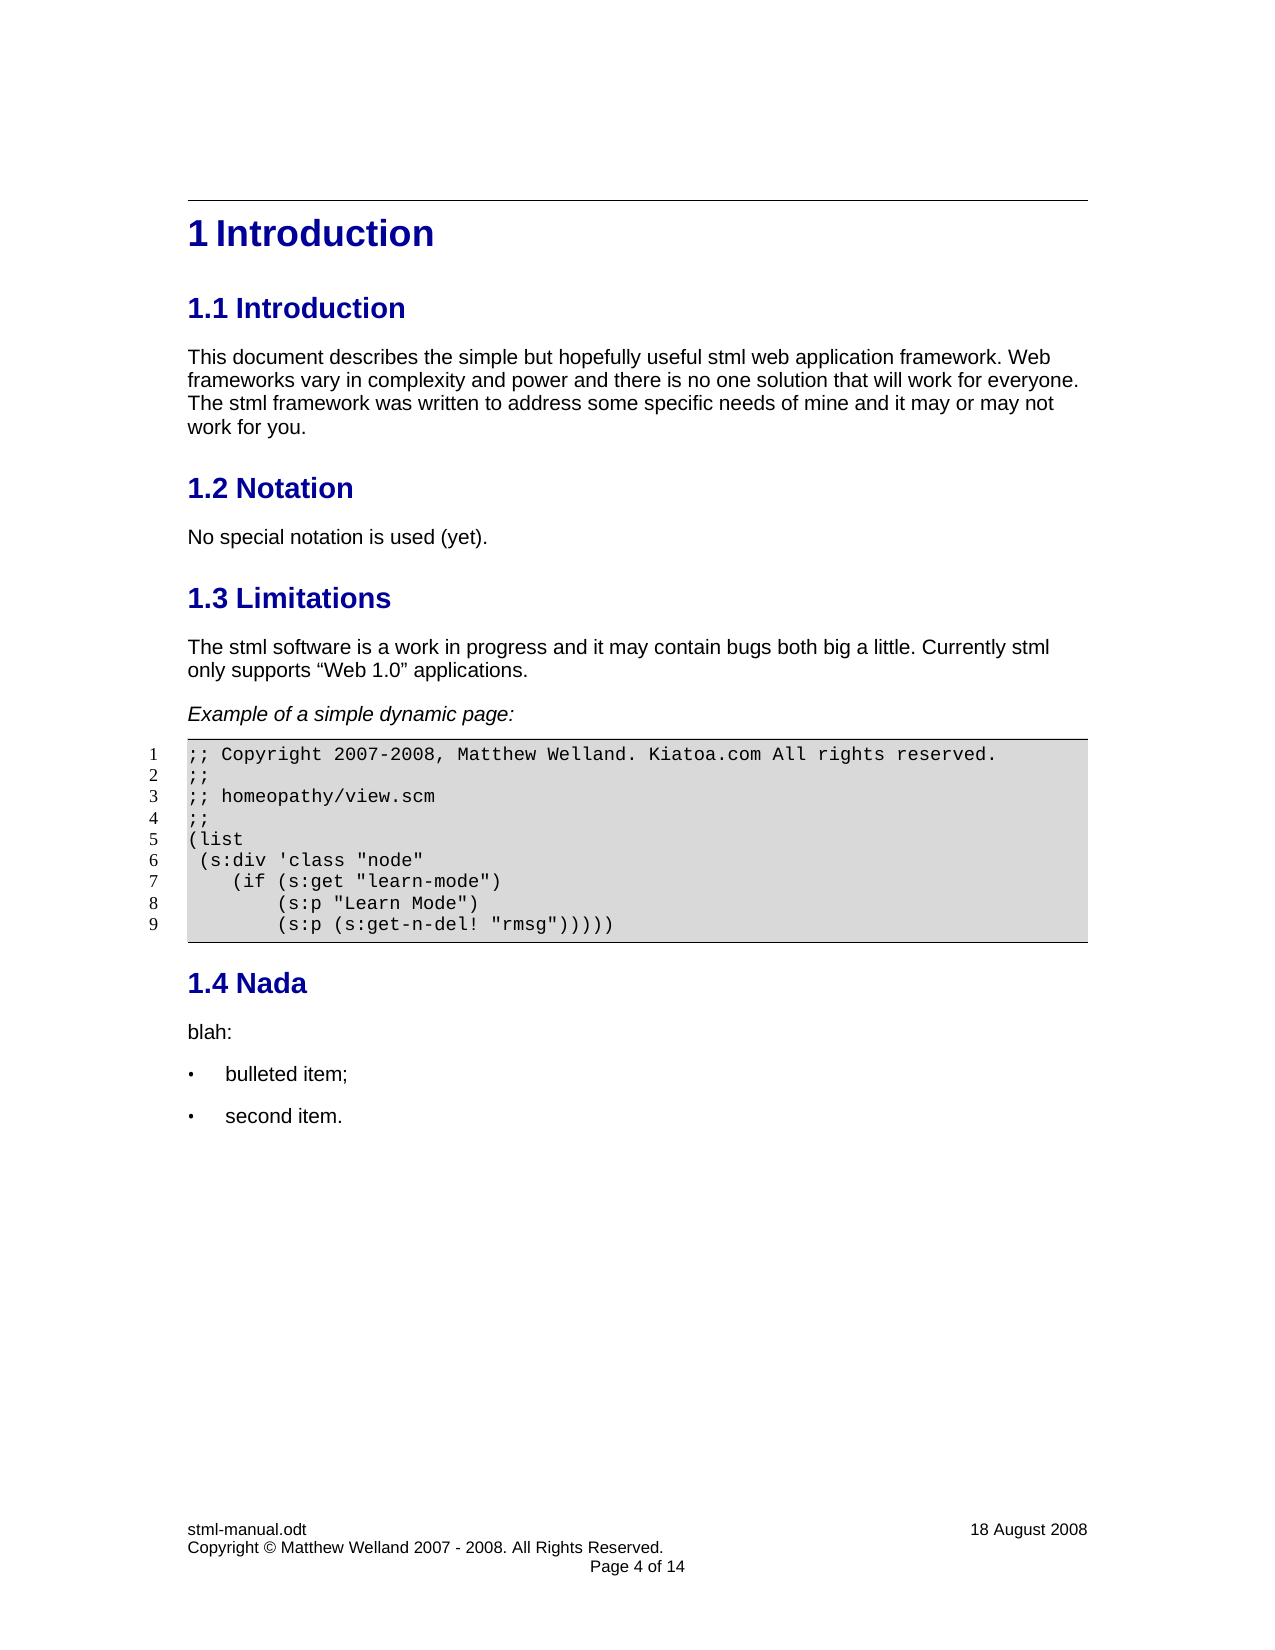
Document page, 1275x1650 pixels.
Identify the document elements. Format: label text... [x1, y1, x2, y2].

text (list [187, 830, 1088, 851]
text ;; Copyright 2007-2008, Matthew Welland. Kiatoa.com All rights reserved. [187, 740, 1088, 766]
list second item. [187, 1103, 1088, 1129]
text Example of a simple dynamic page: [187, 703, 1088, 726]
subtitle Nada [187, 967, 1088, 1000]
subtitle Limitations [187, 582, 1088, 615]
text (s:div 'class "node" [187, 851, 1088, 872]
text ;; [187, 766, 1088, 787]
text (if (s:get "learn-mode") [187, 872, 1088, 894]
subtitle Introduction [187, 201, 1088, 254]
text No special notation is used (yet). [187, 525, 1088, 549]
text ;; homeopathy/view.scm [187, 787, 1088, 809]
text ;; [187, 809, 1088, 830]
text This document describes the simple but hopefully useful stml web application framework. Web frameworks vary in complexity and power and there is no one solution that will work for everyone. The stml framework was written to address some specific needs of mine and it may or may not work for you. [187, 346, 1088, 438]
subtitle Introduction [187, 292, 1088, 325]
text blah: [187, 1021, 1088, 1044]
text (s:p "Learn Mode") [187, 894, 1088, 908]
subtitle Notation [187, 472, 1088, 504]
text (s:p (s:get-n-del! "rmsg"))))) [187, 908, 1088, 942]
text The stml software is a work in progress and it may contain bugs both big a little. Currently stml only supports “Web 1.0” applications. [187, 636, 1088, 682]
list bulleted item; [187, 1061, 1088, 1086]
